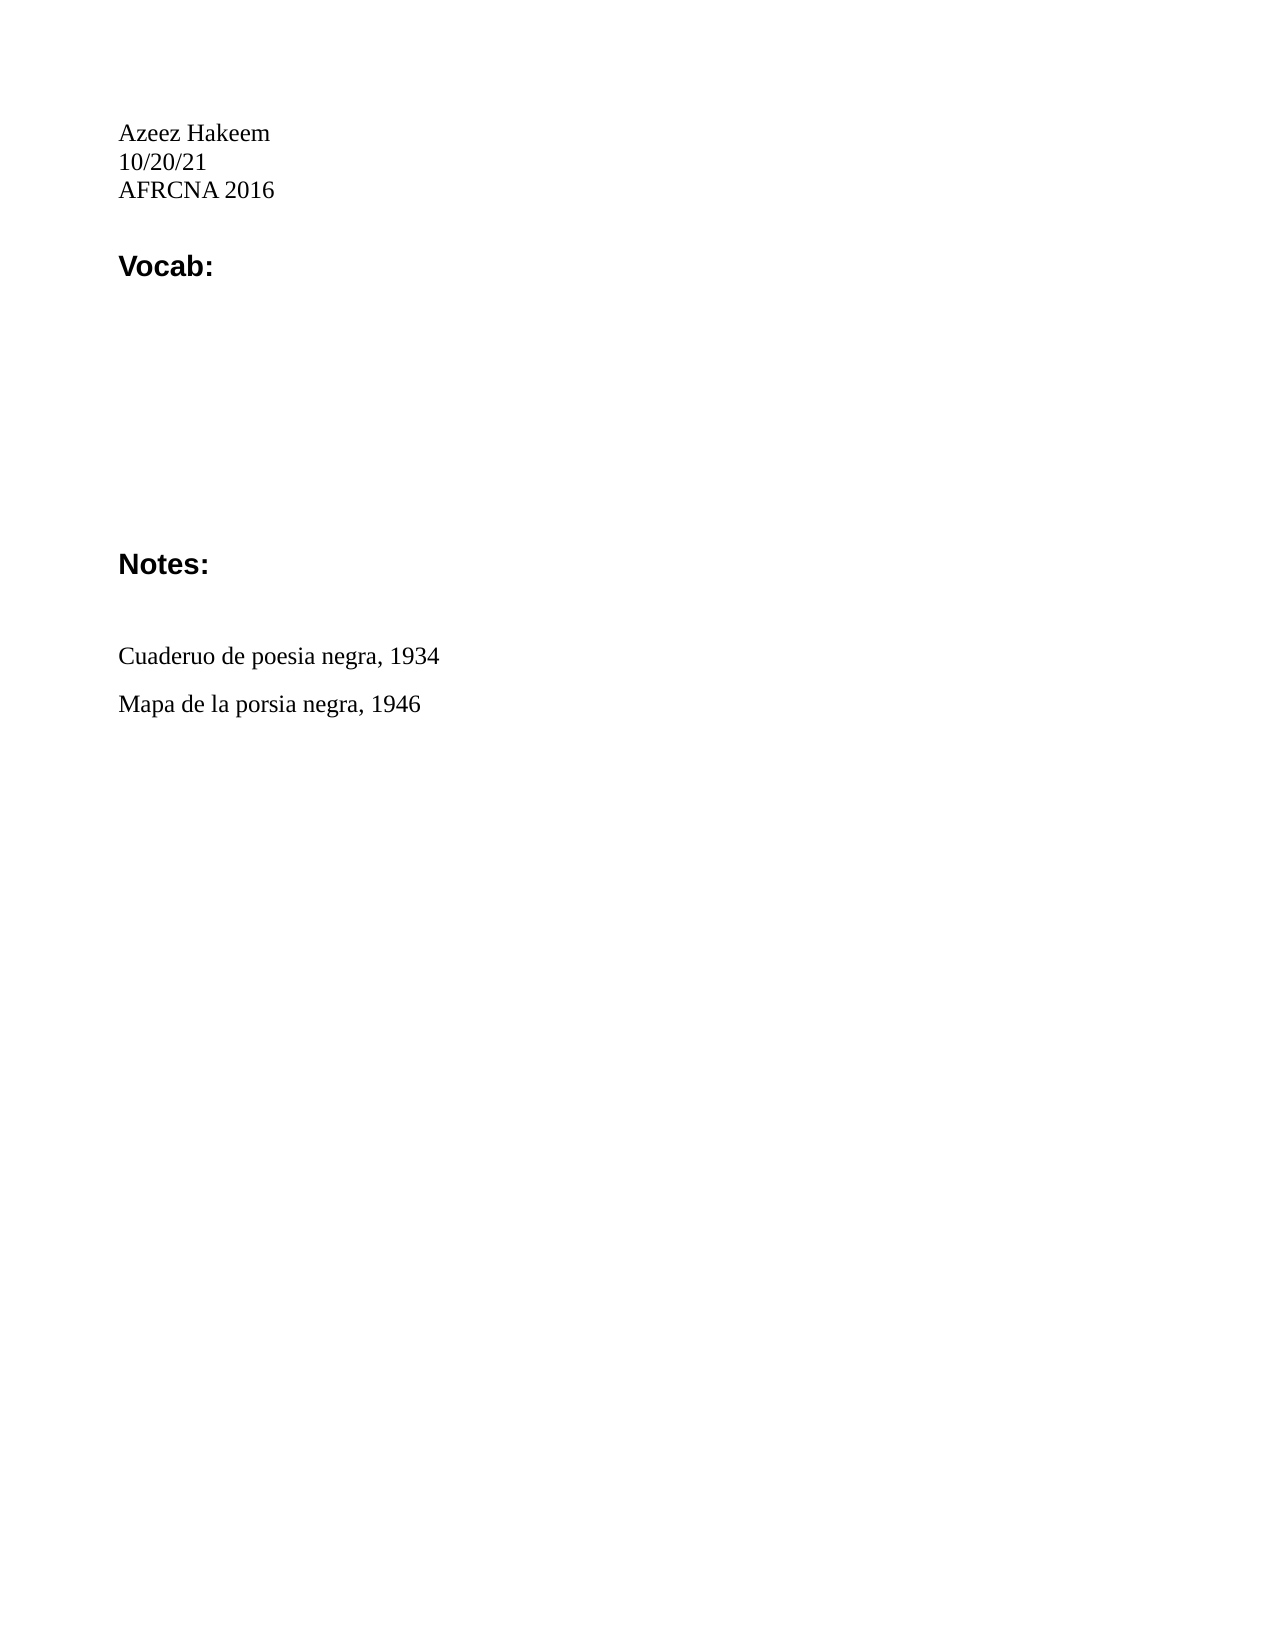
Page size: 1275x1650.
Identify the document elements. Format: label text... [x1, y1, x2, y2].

subtitle Vocab: [118, 248, 1157, 282]
text Cuaderuo de poesia negra, 1934 [118, 641, 1157, 670]
subtitle Notes: [118, 547, 1157, 581]
text Mapa de la porsia negra, 1946 [118, 689, 1157, 717]
